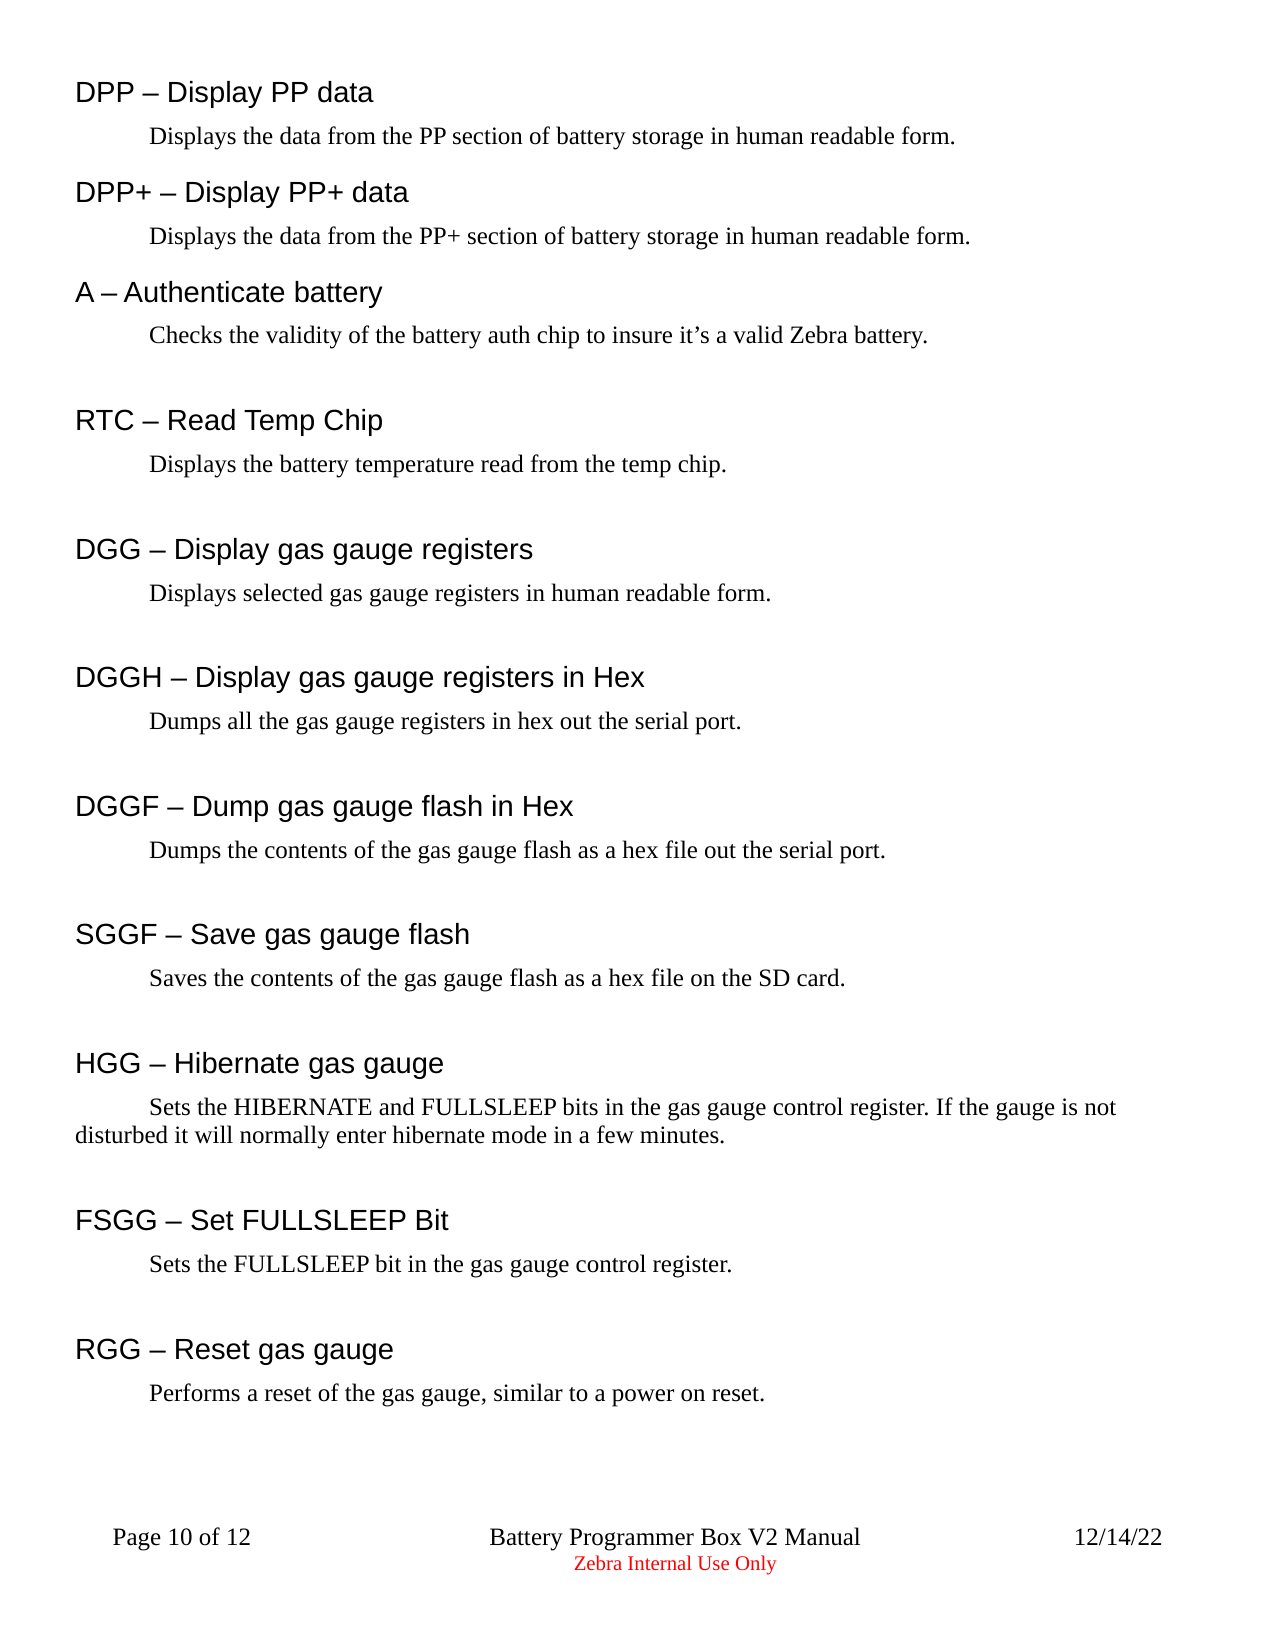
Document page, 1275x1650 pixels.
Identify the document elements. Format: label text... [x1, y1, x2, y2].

subtitle DGGH – Display gas gauge registers in Hex [75, 660, 1200, 694]
subtitle DPP+ – Display PP+ data [75, 175, 1200, 208]
subtitle DGGF – Dump gas gauge flash in Hex [75, 789, 1200, 822]
subtitle Dumps all the gas gauge registers in hex out the serial port. [75, 706, 1200, 735]
subtitle DPP – Display PP data [75, 75, 1200, 108]
subtitle Displays selected gas gauge registers in human readable form. [75, 578, 1200, 606]
subtitle Sets the FULLSLEEP bit in the gas gauge control register. [75, 1249, 1200, 1278]
subtitle HGG – Hibernate gas gauge [75, 1046, 1200, 1079]
subtitle Sets the HIBERNATE and FULLSLEEP bits in the gas gauge control register. If the gauge is not disturbed it will normally enter hibernate mode in a few minutes. [75, 1092, 1200, 1149]
subtitle A – Authenticate battery [75, 274, 1200, 308]
subtitle Dumps the contents of the gas gauge flash as a hex file out the serial port. [75, 835, 1200, 863]
subtitle FSGG – Set FULLSLEEP Bit [75, 1203, 1200, 1237]
subtitle Saves the contents of the gas gauge flash as a hex file on the SD card. [75, 963, 1200, 992]
subtitle Checks the validity of the battery auth chip to insure it’s a valid Zebra battery. [75, 321, 1200, 349]
subtitle Performs a reset of the gas gauge, similar to a power on reset. [75, 1378, 1200, 1406]
subtitle Displays the battery temperature read from the temp chip. [75, 449, 1200, 478]
subtitle RTC – Read Temp Chip [75, 403, 1200, 437]
subtitle Displays the data from the PP section of battery storage in human readable form. [75, 121, 1200, 150]
subtitle RGG – Reset gas gauge [75, 1332, 1200, 1365]
subtitle Displays the data from the PP+ section of battery storage in human readable form. [75, 221, 1200, 249]
subtitle SGGF – Save gas gauge flash [75, 917, 1200, 951]
subtitle DGG – Display gas gauge registers [75, 532, 1200, 565]
